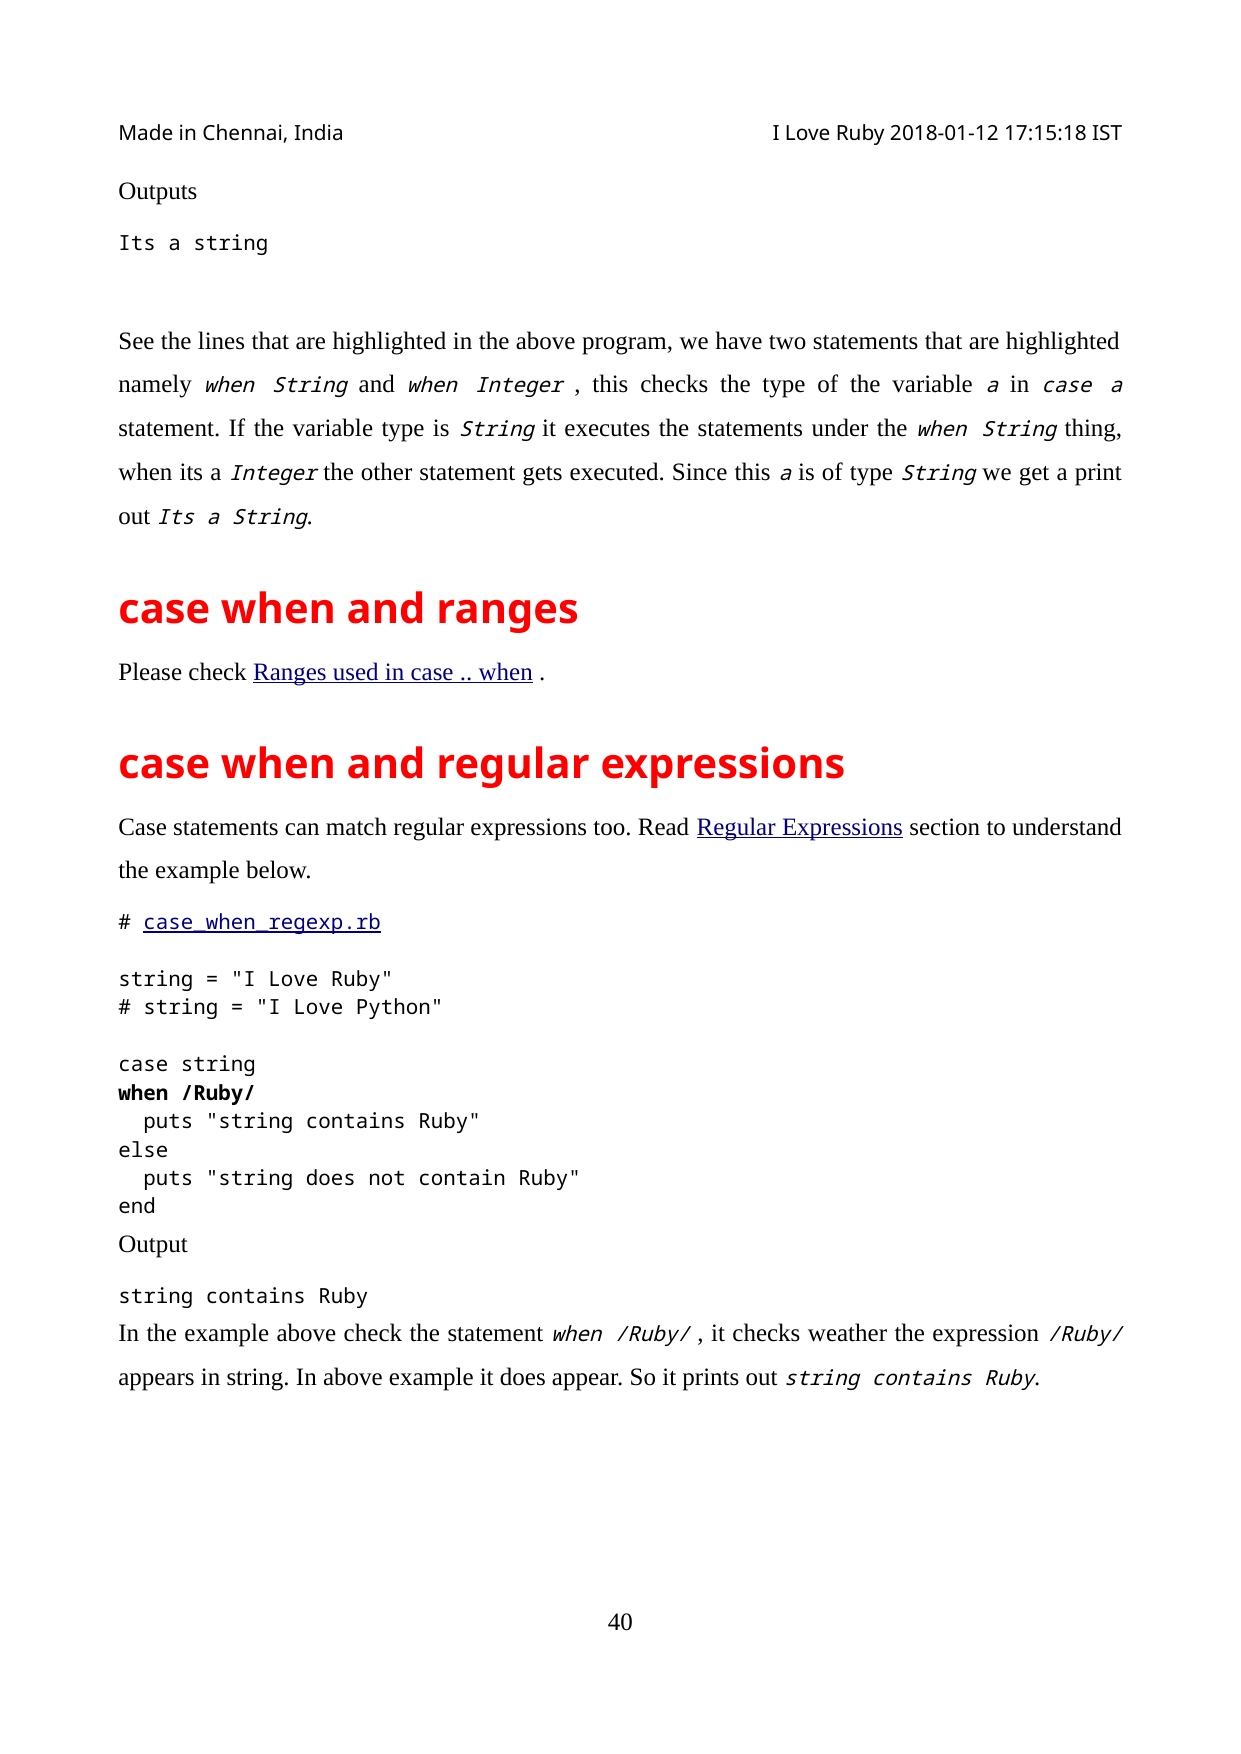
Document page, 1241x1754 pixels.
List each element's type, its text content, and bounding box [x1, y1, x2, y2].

text puts "string contains Ruby" [118, 1106, 1122, 1135]
text # string = "I Love Python" [118, 992, 1122, 1021]
text end [118, 1192, 1122, 1220]
text puts "string does not contain Ruby" [118, 1163, 1122, 1192]
text string contains Ruby [118, 1281, 1122, 1309]
text # case_when_regexp.rb [118, 907, 1122, 936]
text Outputs [118, 176, 1122, 205]
text In the example above check the statement when /Ruby/ , it checks weather the expression /Ruby/ appears in string. In above example it does appear. So it prints out string contains Ruby. [118, 1318, 1122, 1391]
text string = "I Love Ruby" [118, 964, 1122, 992]
subtitle case when and regular expressions [118, 734, 1122, 791]
text Case statements can match regular expressions too. Read Regular Expressions section to understand the example below. [118, 812, 1122, 884]
text Its a string [118, 228, 1122, 256]
text case string [118, 1049, 1122, 1078]
text See the lines that are highlighted in the above program, we have two statements that are highlighted namely when String and when Integer , this checks the type of the variable a in case a statement. If the variable type is String it executes the statements under the when String thing, when its a Integer the other statement gets executed. Since this a is of type String we get a print out Its a String. [118, 326, 1122, 530]
text when /Ruby/ [118, 1078, 1122, 1106]
subtitle case when and ranges [118, 579, 1122, 636]
text Output [118, 1229, 1122, 1258]
text Please check Ranges used in case .. when . [118, 657, 1122, 686]
text else [118, 1135, 1122, 1163]
